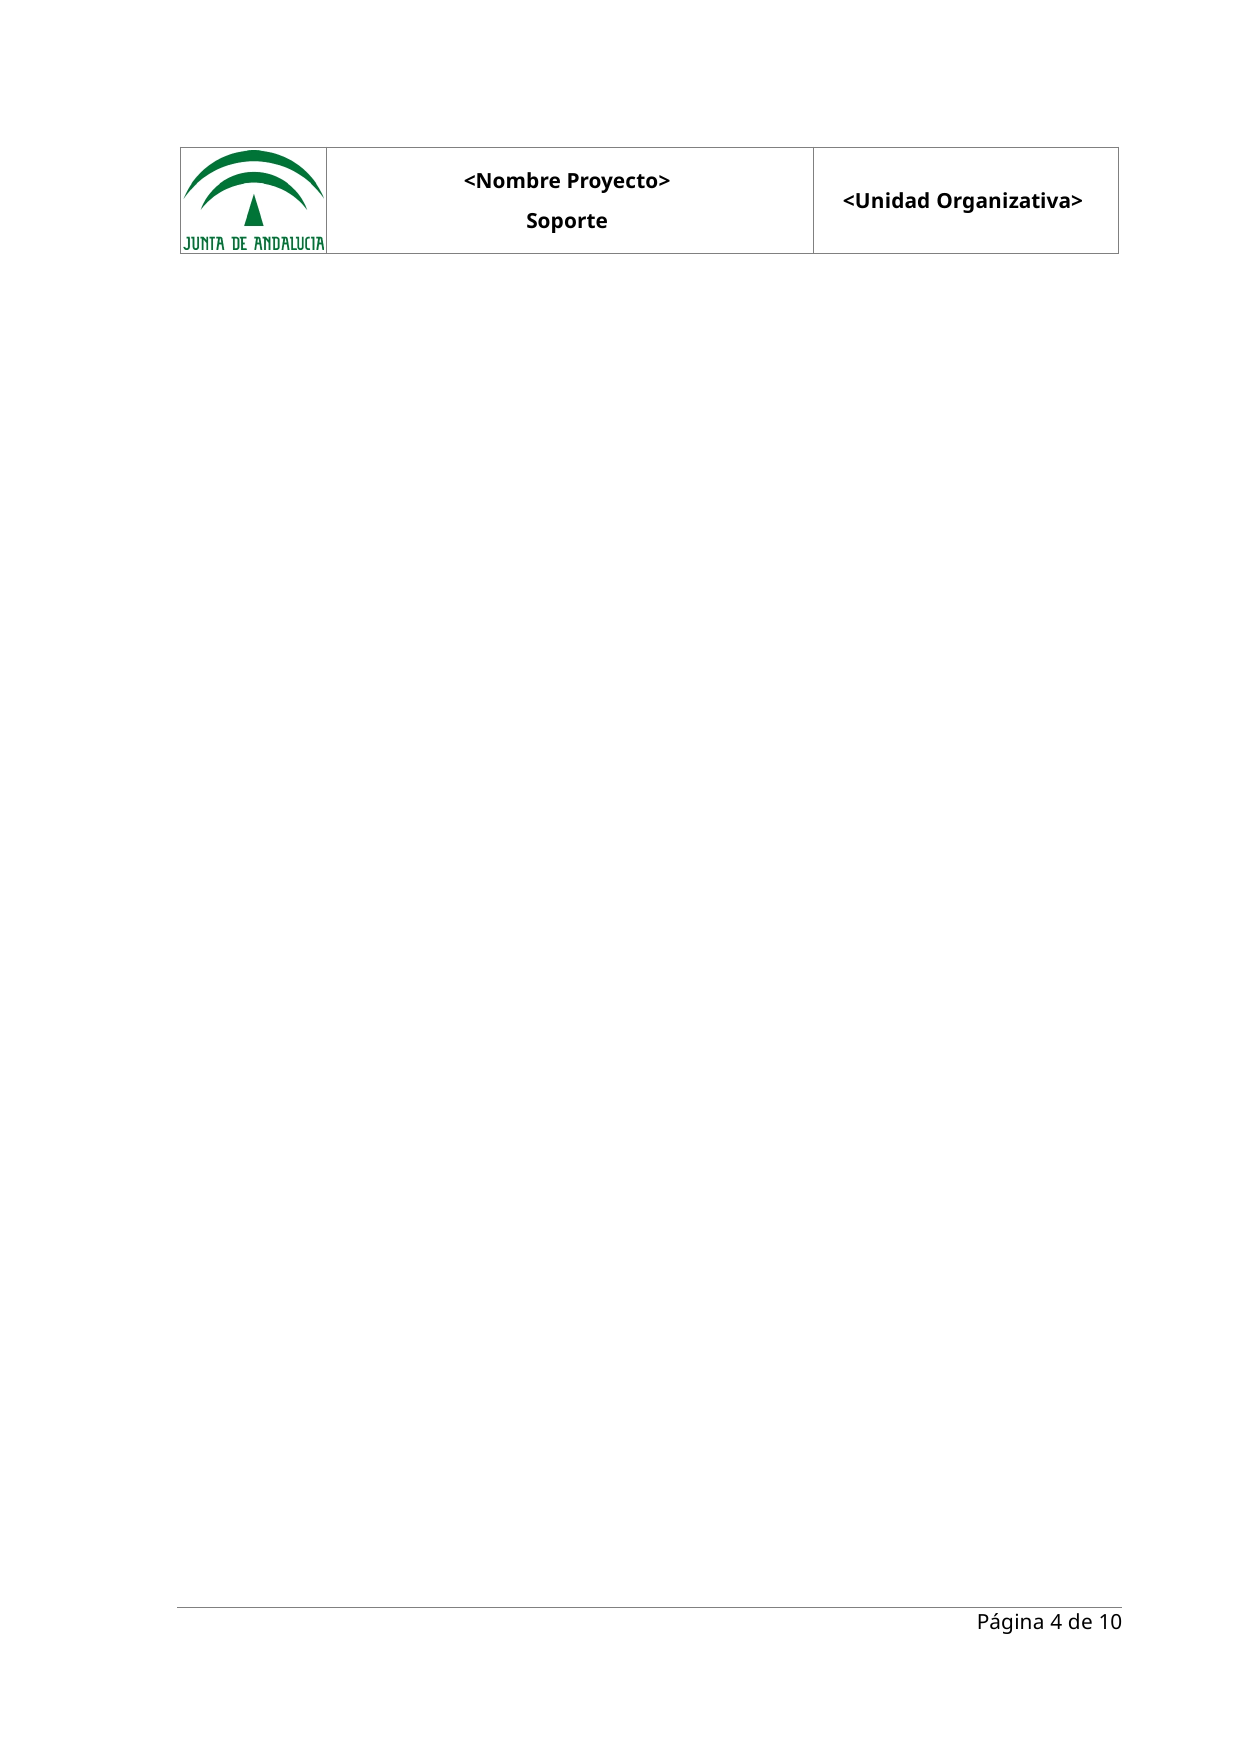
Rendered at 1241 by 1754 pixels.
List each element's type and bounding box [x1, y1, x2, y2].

picture [183, 150, 324, 250]
